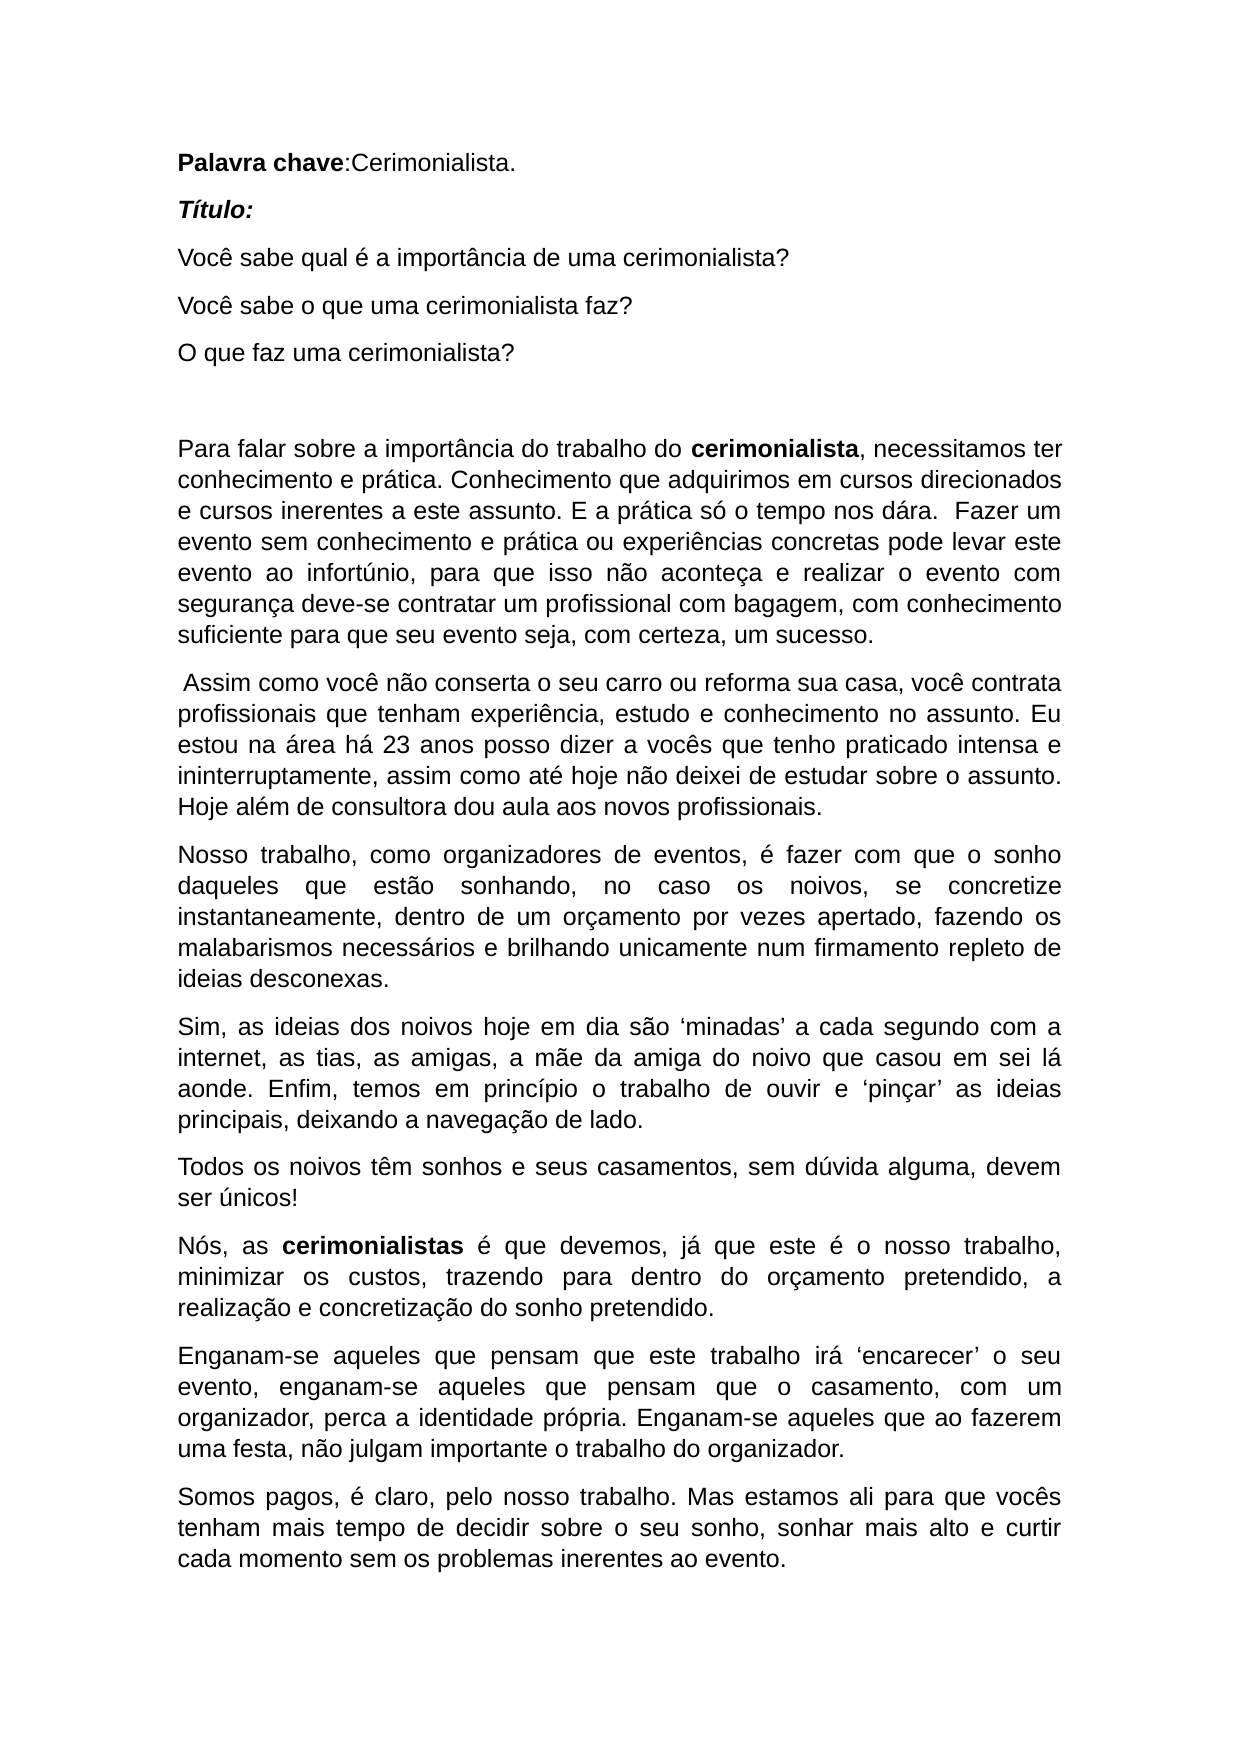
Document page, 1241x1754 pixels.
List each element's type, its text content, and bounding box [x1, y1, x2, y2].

text Sim, as ideias dos noivos hoje em dia são ‘minadas’ a cada segundo com a internet, as tias, as amigas, a mãe da amiga do noivo que casou em sei lá aonde. Enfim, temos em princípio o trabalho de ouvir e ‘pinçar’ as ideias principais, deixando a navegação de lado. [177, 1012, 1063, 1133]
text Todos os noivos têm sonhos e seus casamentos, sem dúvida alguma, devem ser únicos! [177, 1152, 1063, 1212]
text Enganam-se aqueles que pensam que este trabalho irá ‘encarecer’ o seu evento, enganam-se aqueles que pensam que o casamento, com um organizador, perca a identidade própria. Enganam-se aqueles que ao fazerem uma festa, não julgam importante o trabalho do organizador. [177, 1341, 1063, 1463]
text Você sabe o que uma cerimonialista faz? [177, 291, 1063, 319]
text Nosso trabalho, como organizadores de eventos, é fazer com que o sonho daqueles que estão sonhando, no caso os noivos, se concretize instantaneamente, dentro de um orçamento por vezes apertado, fazendo os malabarismos necessários e brilhando unicamente num firmamento repleto de ideias desconexas. [177, 840, 1063, 993]
text Para falar sobre a importância do trabalho do cerimonialista, necessitamos ter conhecimento e prática. Conhecimento que adquirimos em cursos direcionados e cursos inerentes a este assunto. E a prática só o tempo nos dára. Fazer um evento sem conhecimento e prática ou experiências concretas pode levar este evento ao infortúnio, para que isso não aconteça e realizar o evento com segurança deve-se contratar um profissional com bagagem, com conhecimento suficiente para que seu evento seja, com certeza, um sucesso. [177, 434, 1063, 649]
text Você sabe qual é a importância de uma cerimonialista? [177, 243, 1063, 272]
text Assim como você não conserta o seu carro ou reforma sua casa, você contrata profissionais que tenham experiência, estudo e conhecimento no assunto. Eu estou na área há 23 anos posso dizer a vocês que tenho praticado intensa e ininterruptamente, assim como até hoje não deixei de estudar sobre o assunto. Hoje além de consultora dou aula aos novos profissionais. [177, 668, 1063, 821]
text Nós, as cerimonialistas é que devemos, já que este é o nosso trabalho, minimizar os custos, trazendo para dentro do orçamento pretendido, a realização e concretização do sonho pretendido. [177, 1231, 1063, 1322]
text O que faz uma cerimonialista? [177, 338, 1063, 367]
text Título: [177, 195, 1063, 224]
text Somos pagos, é claro, pelo nosso trabalho. Mas estamos ali para que vocês tenham mais tempo de decidir sobre o seu sonho, sonhar mais alto e curtir cada momento sem os problemas inerentes ao evento. [177, 1482, 1063, 1573]
text Palavra chave:Cerimonialista. [177, 148, 1063, 176]
